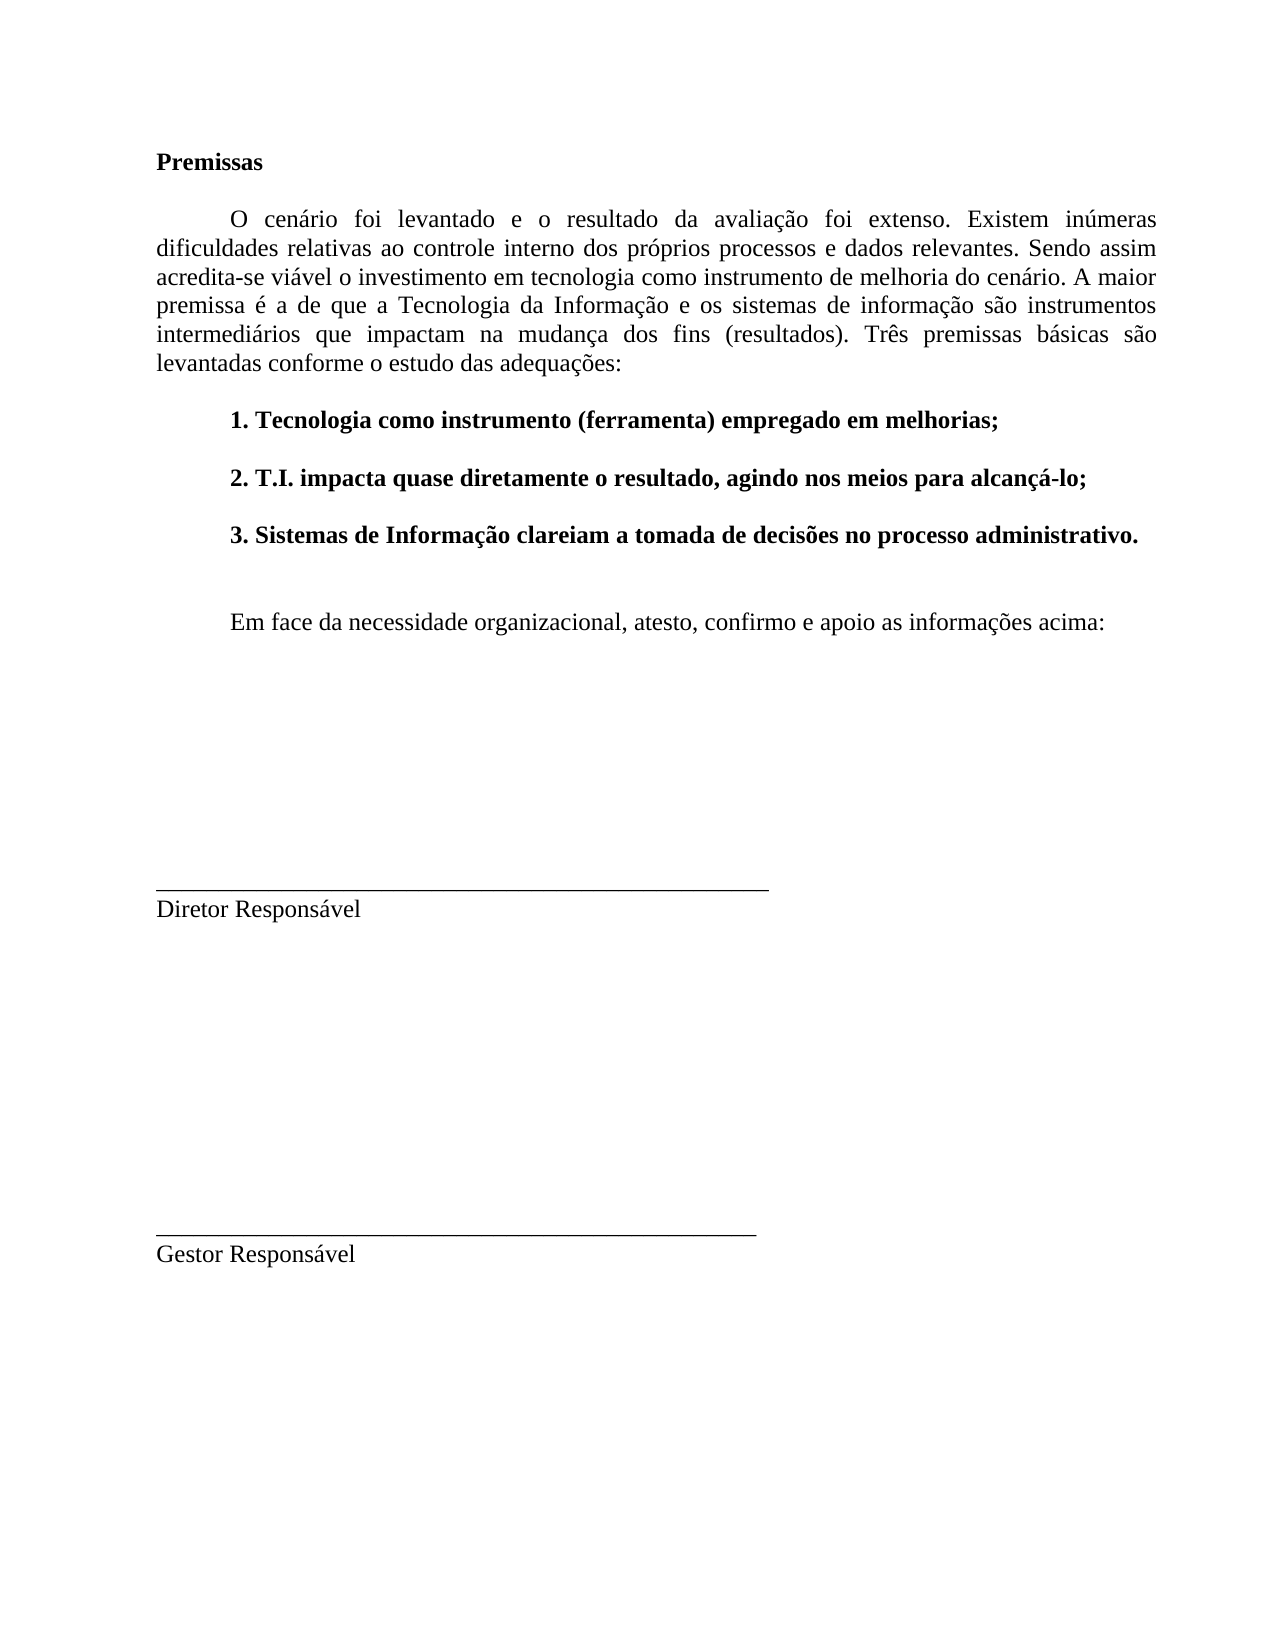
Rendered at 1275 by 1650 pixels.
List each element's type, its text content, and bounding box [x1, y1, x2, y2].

text 3. Sistemas de Informação clareiam a tomada de decisões no processo administrativo. [156, 521, 1158, 549]
text ________________________________________________ [156, 1211, 1158, 1239]
text O cenário foi levantado e o resultado da avaliação foi extenso. Existem inúmeras dificuldades relativas ao controle interno dos próprios processos e dados relevantes. Sendo assim acredita-se viável o investimento em tecnologia como instrumento de melhoria do cenário. A maior premissa é a de que a Tecnologia da Informação e os sistemas de informação são instrumentos intermediários que impactam na mudança dos fins (resultados). Três premissas básicas são levantadas conforme o estudo das adequações: [156, 204, 1158, 377]
text Em face da necessidade organizacional, atesto, confirmo e apoio as informações acima: [156, 607, 1158, 636]
text Gestor Responsável [156, 1239, 1158, 1268]
text 1. Tecnologia como instrumento (ferramenta) empregado em melhorias; [156, 406, 1158, 434]
text Premissas [156, 147, 1158, 176]
text Diretor Responsável [156, 894, 1158, 923]
text 2. T.I. impacta quase diretamente o resultado, agindo nos meios para alcançá-lo; [156, 463, 1158, 492]
text _________________________________________________ [156, 866, 1158, 894]
